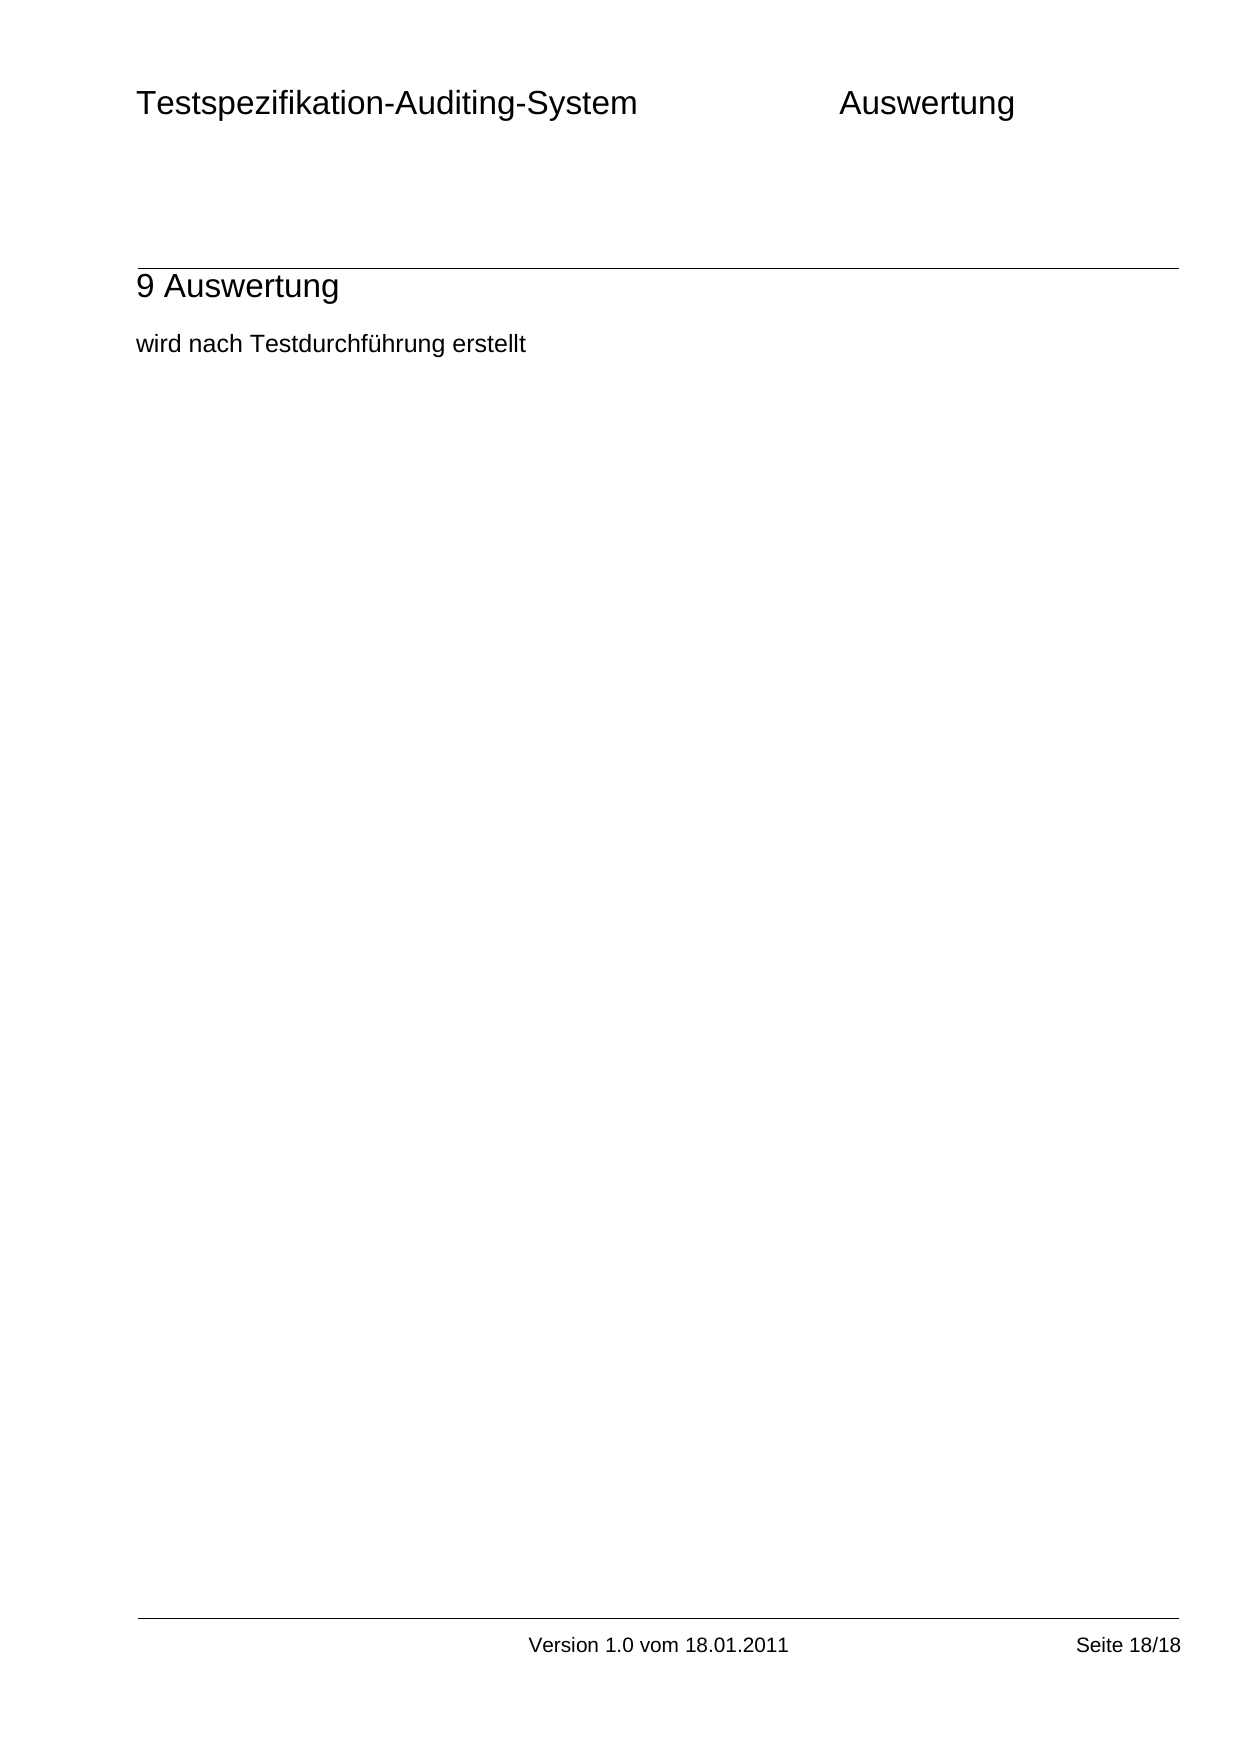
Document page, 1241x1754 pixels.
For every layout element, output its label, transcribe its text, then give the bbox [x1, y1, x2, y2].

subtitle Auswertung [136, 289, 334, 304]
subtitle Auswertung [333, 289, 1181, 304]
text wird nach Testdurchführung erstellt [136, 329, 1181, 358]
